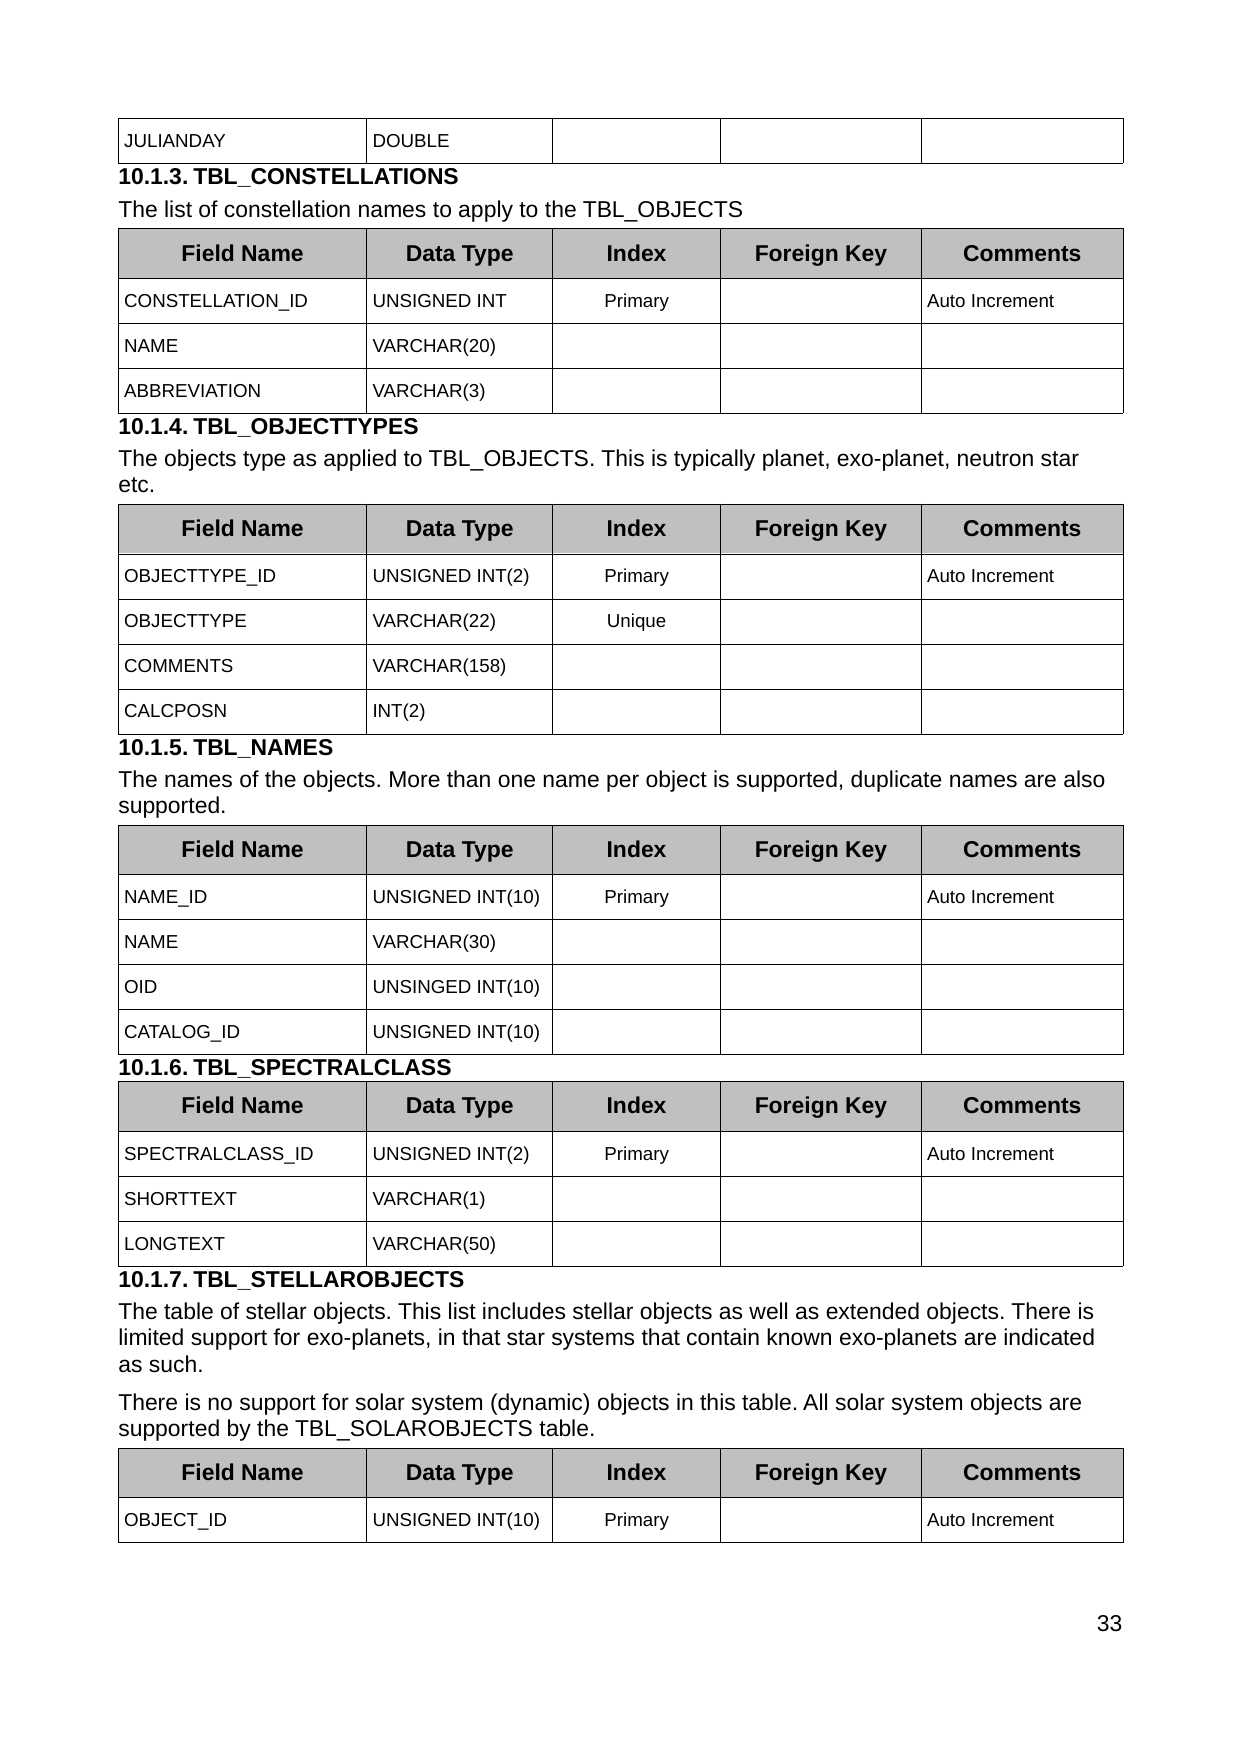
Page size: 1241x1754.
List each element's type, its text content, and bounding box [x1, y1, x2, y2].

table_cell [553, 690, 720, 733]
table_cell Primary [553, 555, 720, 598]
table_cell CATALOG_ID [119, 1010, 366, 1054]
table_cell Auto Increment [922, 875, 1123, 919]
table_cell OBJECTTYPE [119, 600, 366, 643]
table_cell Auto Increment [922, 1498, 1123, 1542]
table_cell CALCPOSN [119, 690, 366, 733]
text The objects type as applied to TBL_OBJECTS. This is typically planet, exo-planet, neutron star etc. [118, 445, 1122, 498]
table_cell [922, 119, 1123, 163]
table_header Data Type [367, 229, 552, 278]
table_cell VARCHAR(3) [367, 369, 552, 413]
table_header Index [553, 1082, 720, 1131]
table_cell [721, 690, 921, 733]
table_cell VARCHAR(1) [367, 1177, 552, 1221]
table_cell [922, 1222, 1123, 1266]
table_cell CONSTELLATION_ID [119, 279, 366, 323]
table_cell [922, 645, 1123, 688]
table_cell [721, 1132, 921, 1176]
table_cell [721, 965, 921, 1009]
table_cell [553, 1177, 720, 1221]
text The list of constellation names to apply to the TBL_OBJECTS [118, 196, 1122, 222]
table_header Data Type [367, 826, 552, 874]
table_cell Primary [553, 279, 720, 323]
table_cell [553, 369, 720, 413]
subtitle TBL_CONSTELLATIONS [118, 164, 1122, 189]
table_cell Primary [553, 1498, 720, 1542]
table_header Field Name [119, 1082, 366, 1131]
table_cell [553, 920, 720, 964]
table_cell [721, 369, 921, 413]
table_cell [721, 279, 921, 323]
table_header Comments [922, 1449, 1123, 1497]
table_header Field Name [119, 826, 366, 874]
table_cell VARCHAR(158) [367, 645, 552, 688]
text The table of stellar objects. This list includes stellar objects as well as extended objects. There is limited support for exo-planets, in that star systems that contain known exo-planets are indicated as such. [118, 1298, 1122, 1377]
table_header Comments [922, 1082, 1123, 1131]
table_cell VARCHAR(20) [367, 324, 552, 368]
table_cell SHORTTEXT [119, 1177, 366, 1221]
subtitle TBL_STELLAROBJECTS [118, 1267, 1122, 1292]
table_cell ABBREVIATION [119, 369, 366, 413]
table_header Foreign Key [721, 1082, 921, 1131]
table_cell UNSIGNED INT [367, 279, 552, 323]
table_cell UNSIGNED INT(10) [367, 1010, 552, 1054]
table_cell VARCHAR(30) [367, 920, 552, 964]
table_cell [553, 1222, 720, 1266]
table_cell Unique [553, 600, 720, 643]
table_cell OID [119, 965, 366, 1009]
table_header Foreign Key [721, 826, 921, 874]
table_cell [922, 690, 1123, 733]
text There is no support for solar system (dynamic) objects in this table. All solar system objects are supported by the TBL_SOLAROBJECTS table. [118, 1389, 1122, 1442]
table_cell UNSIGNED INT(2) [367, 555, 552, 598]
table_cell VARCHAR(50) [367, 1222, 552, 1266]
table_header Data Type [367, 505, 552, 553]
text The names of the objects. More than one name per object is supported, duplicate names are also supported. [118, 766, 1122, 818]
table_cell DOUBLE [367, 119, 552, 163]
table_cell [922, 369, 1123, 413]
table_header Field Name [119, 505, 366, 553]
table_header Index [553, 1449, 720, 1497]
table_cell [721, 600, 921, 643]
table_cell NAME_ID [119, 875, 366, 919]
table_cell [553, 119, 720, 163]
table_cell LONGTEXT [119, 1222, 366, 1266]
table_header Index [553, 505, 720, 553]
table_header Field Name [119, 229, 366, 278]
table_cell INT(2) [367, 690, 552, 733]
table_header Foreign Key [721, 1449, 921, 1497]
table_cell SPECTRALCLASS_ID [119, 1132, 366, 1176]
table_header Foreign Key [721, 229, 921, 278]
table_cell [922, 920, 1123, 964]
table_cell [721, 1010, 921, 1054]
table_cell UNSINGED INT(10) [367, 965, 552, 1009]
table_cell [922, 1010, 1123, 1054]
subtitle TBL_SPECTRALCLASS [118, 1055, 1122, 1081]
table_cell [553, 1010, 720, 1054]
table_header Foreign Key [721, 505, 921, 553]
table_cell [721, 875, 921, 919]
table_header Data Type [367, 1449, 552, 1497]
table_header Index [553, 229, 720, 278]
table_header Index [553, 826, 720, 874]
table_cell [922, 1177, 1123, 1221]
table_cell [922, 965, 1123, 1009]
subtitle TBL_OBJECTTYPES [118, 414, 1122, 439]
table_header Comments [922, 229, 1123, 278]
table_cell Primary [553, 875, 720, 919]
table_cell NAME [119, 920, 366, 964]
table_cell NAME [119, 324, 366, 368]
table_header Data Type [367, 1082, 552, 1131]
table_cell [721, 324, 921, 368]
table_cell [721, 1177, 921, 1221]
table_cell [721, 1498, 921, 1542]
table_cell Auto Increment [922, 555, 1123, 598]
table_cell [721, 1222, 921, 1266]
table_cell [553, 965, 720, 1009]
table_cell VARCHAR(22) [367, 600, 552, 643]
table_header Comments [922, 505, 1123, 553]
table_cell Auto Increment [922, 1132, 1123, 1176]
table_cell [922, 324, 1123, 368]
subtitle TBL_NAMES [118, 735, 1122, 760]
table_header Comments [922, 826, 1123, 874]
table_cell UNSIGNED INT(10) [367, 1498, 552, 1542]
table_cell [922, 600, 1123, 643]
table_cell Auto Increment [922, 279, 1123, 323]
table_cell COMMENTS [119, 645, 366, 688]
table_cell [553, 645, 720, 688]
table_cell UNSIGNED INT(10) [367, 875, 552, 919]
table_cell Primary [553, 1132, 720, 1176]
table_cell [721, 119, 921, 163]
table_cell [721, 920, 921, 964]
table_cell OBJECT_ID [119, 1498, 366, 1542]
table_cell UNSIGNED INT(2) [367, 1132, 552, 1176]
table_cell [553, 324, 720, 368]
table_header Field Name [119, 1449, 366, 1497]
table_cell OBJECTTYPE_ID [119, 555, 366, 598]
table_cell [721, 645, 921, 688]
table_cell JULIANDAY [119, 119, 366, 163]
table_cell [721, 555, 921, 598]
